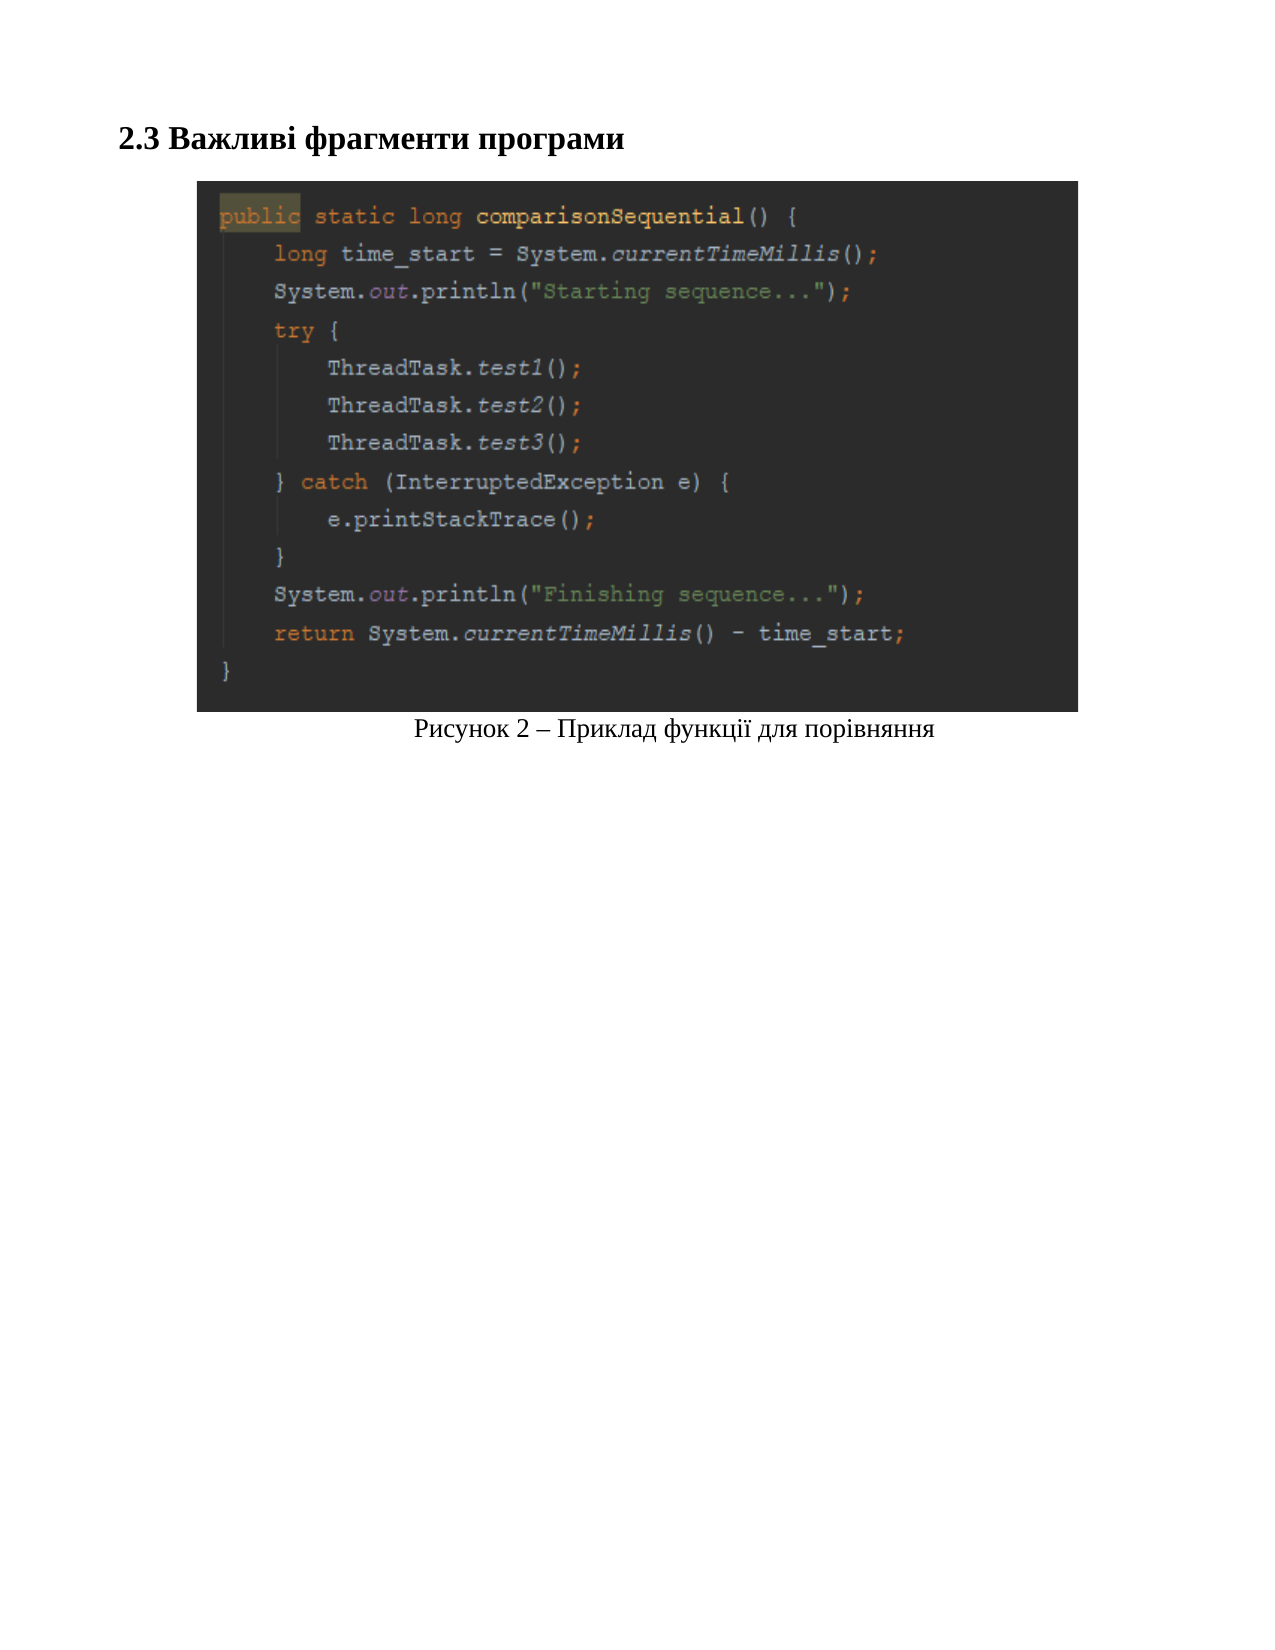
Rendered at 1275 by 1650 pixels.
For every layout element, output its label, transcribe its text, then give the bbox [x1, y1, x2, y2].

picture [196, 181, 1079, 712]
text 2.3 Важливі фрагменти програми Рисунок 2 – Приклад функції для порівняння [118, 118, 1157, 743]
